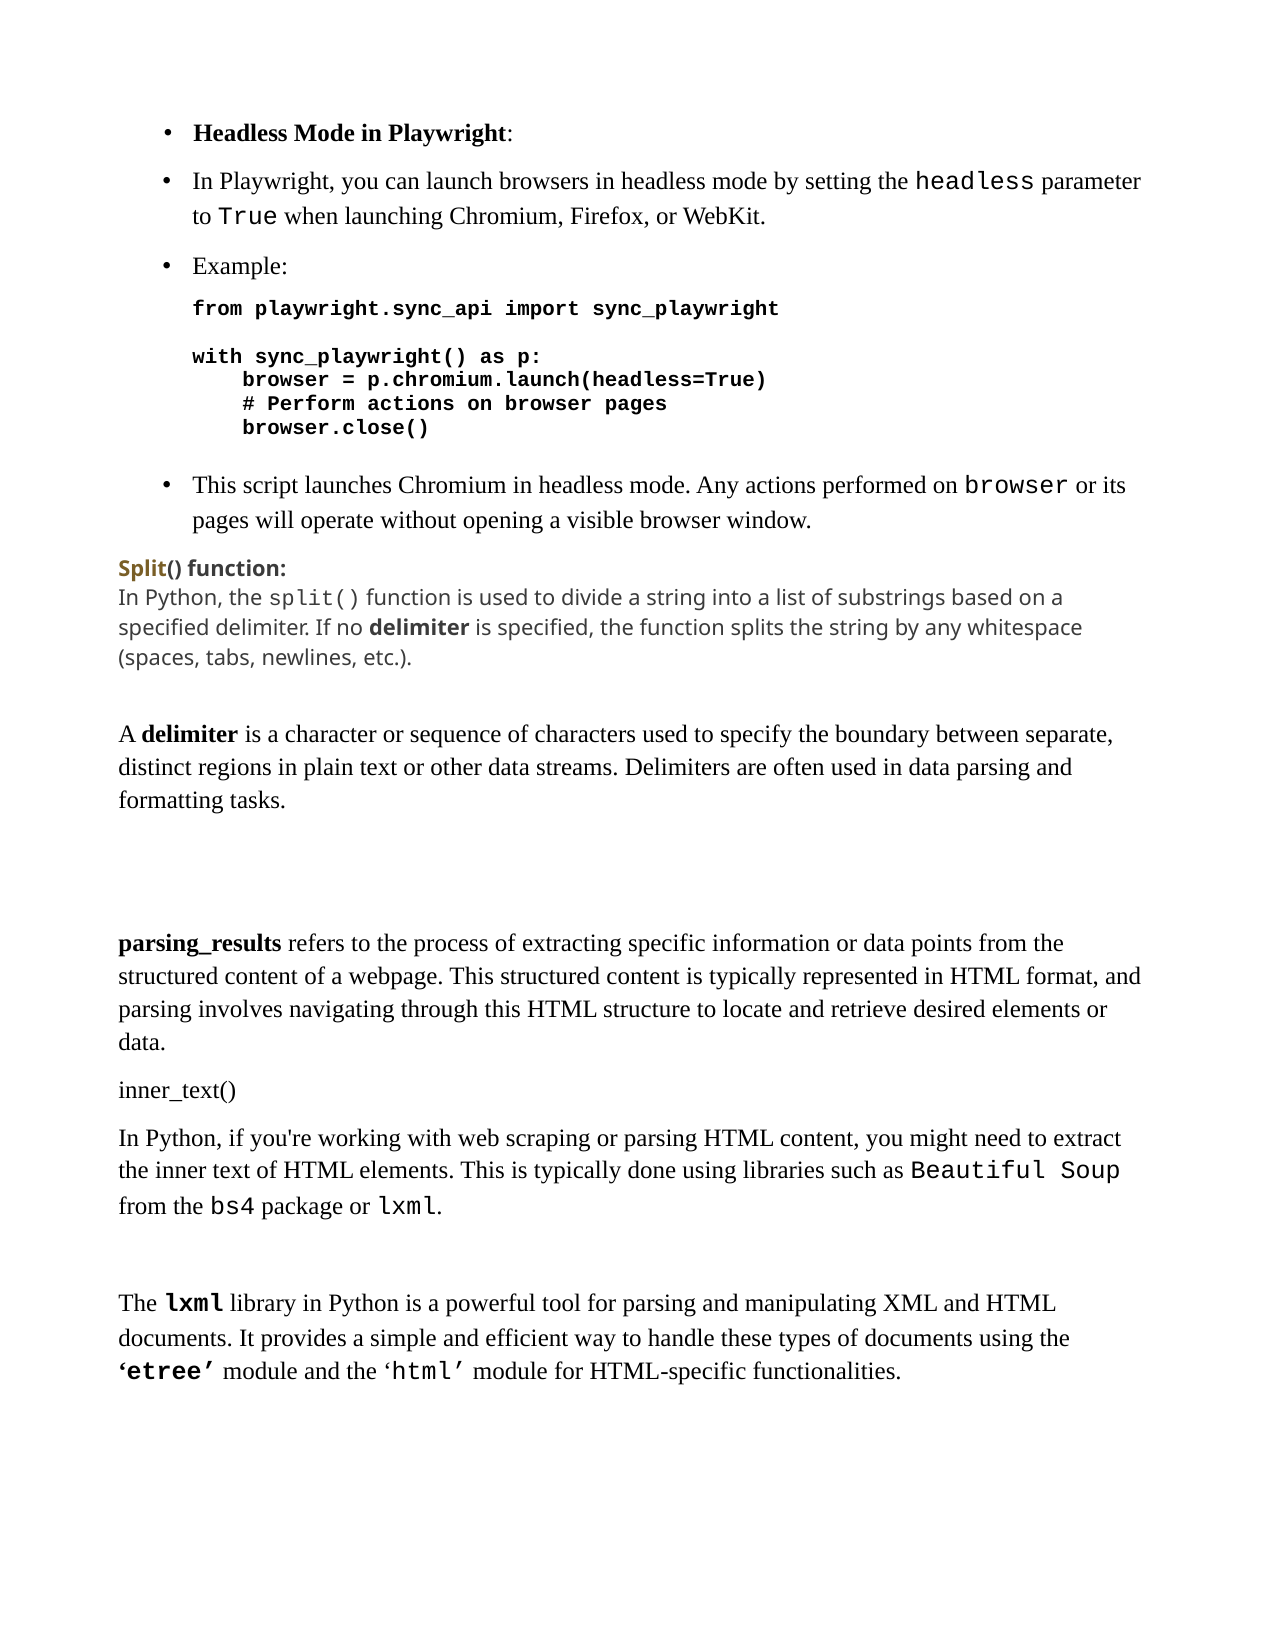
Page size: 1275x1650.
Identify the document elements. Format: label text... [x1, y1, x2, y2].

list browser.close() [162, 417, 1157, 440]
list browser = p.chromium.launch(headless=True) [162, 369, 1157, 393]
text In Python, if you're working with web scraping or parsing HTML content, you might need to extract the inner text of HTML elements. This is typically done using libraries such as Beautiful Soup from the bs4 package or lxml. [118, 1123, 1157, 1222]
list from playwright.sync_api import sync_playwright [162, 298, 1157, 322]
text parsing_results refers to the process of extracting specific information or data points from the structured content of a webpage. This structured content is typically represented in HTML format, and parsing involves navigating through this HTML structure to locate and retrieve desired elements or data. [118, 928, 1157, 1056]
list # Perform actions on browser pages [162, 393, 1157, 417]
list Example: [162, 251, 1157, 279]
list Headless Mode in Playwright: [164, 118, 1157, 147]
text In Python, the split() function is used to divide a string into a list of substrings based on a specified delimiter. If no delimiter is specified, the function splits the string by any whitespace (spaces, tabs, newlines, etc.). [118, 582, 1157, 672]
list In Playwright, you can launch browsers in headless mode by setting the headless parameter to True when launching Chromium, Firefox, or WebKit. [162, 166, 1157, 232]
text inner_text() [118, 1075, 1157, 1104]
list This script launches Chromium in headless mode. Any actions performed on browser or its pages will operate without opening a visible browser window. [162, 470, 1157, 534]
text A delimiter is a character or sequence of characters used to specify the boundary between separate, distinct regions in plain text or other data streams. Delimiters are often used in data parsing and formatting tasks. [118, 719, 1157, 814]
text The lxml library in Python is a powerful tool for parsing and manipulating XML and HTML documents. It provides a simple and efficient way to handle these types of documents using the ‘etree’ module and the ‘html’ module for HTML-specific functionalities. [118, 1288, 1157, 1387]
list with sync_playwright() as p: [162, 346, 1157, 369]
text Split() function: [118, 552, 1157, 582]
